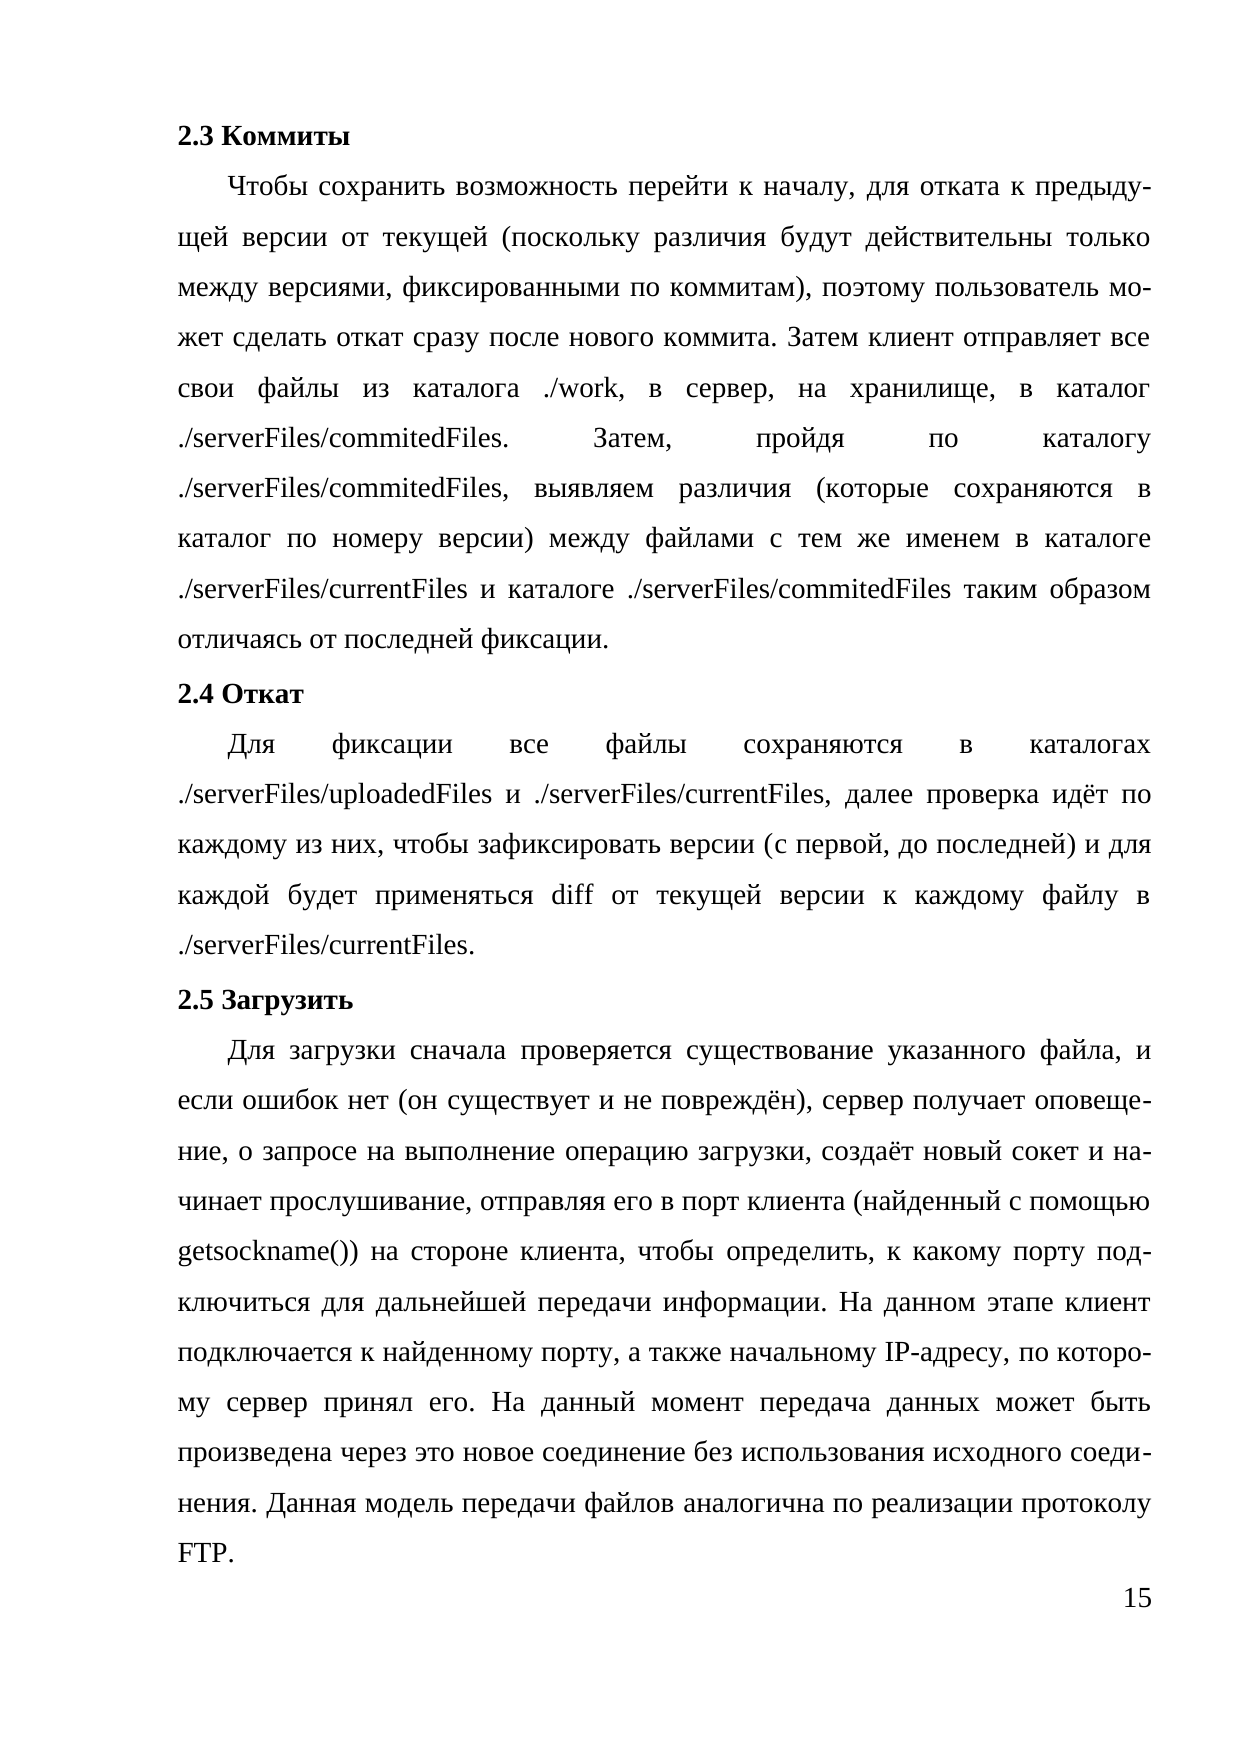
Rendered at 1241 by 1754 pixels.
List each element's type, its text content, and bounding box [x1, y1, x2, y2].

text Для фиксации все файлы сохраняются в каталогах ./serverFiles/uploadedFiles и ./serverFiles/currentFiles, далее проверка идёт по каждому из них, чтобы зафиксировать версии (с первой, до последней) и для каждой будет применяться diff от текущей версии к каждому файлу в ./serverFiles/currentFiles. [177, 726, 1152, 961]
text Для загрузки сначала проверяется существование указанного файла, и если ошибок нет (он существует и не повреждён), сервер получает оповеще­ние, о запросе на выполнение операцию загрузки, создаёт новый сокет и на­чинает прослушивание, отправляя его в порт клиента (найденный с помощью getsockname()) на стороне клиента, чтобы определить, к какому порту под­ключиться для дальнейшей передачи информации. На данном этапе клиент подключается к найденному порту, а также начальному IP-адресу, по которо­му сервер принял его. На данный момент передача данных может быть произведена через это новое соединение без использования исходного соеди­нения. Данная модель передачи файлов аналогична по реализации протоколу FTP. [177, 1032, 1152, 1569]
subtitle 2.3 Коммиты [177, 118, 1152, 152]
subtitle 2.4 Откат [177, 676, 1152, 709]
text Чтобы сохранить возможность перейти к началу, для отката к предыду­щей версии от текущей (поскольку различия будут действительны только между версиями, фиксированными по коммитам), поэтому пользователь мо­жет сделать откат сразу после нового коммита. Затем клиент отправляет все свои файлы из каталога ./work, в сервер, на хранилище, в каталог ./serverFiles/commitedFiles. Затем, пройдя по каталогу ./serverFiles/commitedFiles, выяв­ляем различия (которые сохраняются в каталог по номеру версии) между файлами с тем же именем в каталоге ./serverFiles/currentFiles и каталоге ./serverFiles/commitedFiles таким образом отличаясь от последней фиксации. [177, 168, 1152, 655]
subtitle 2.5 Загрузить [177, 982, 1152, 1015]
